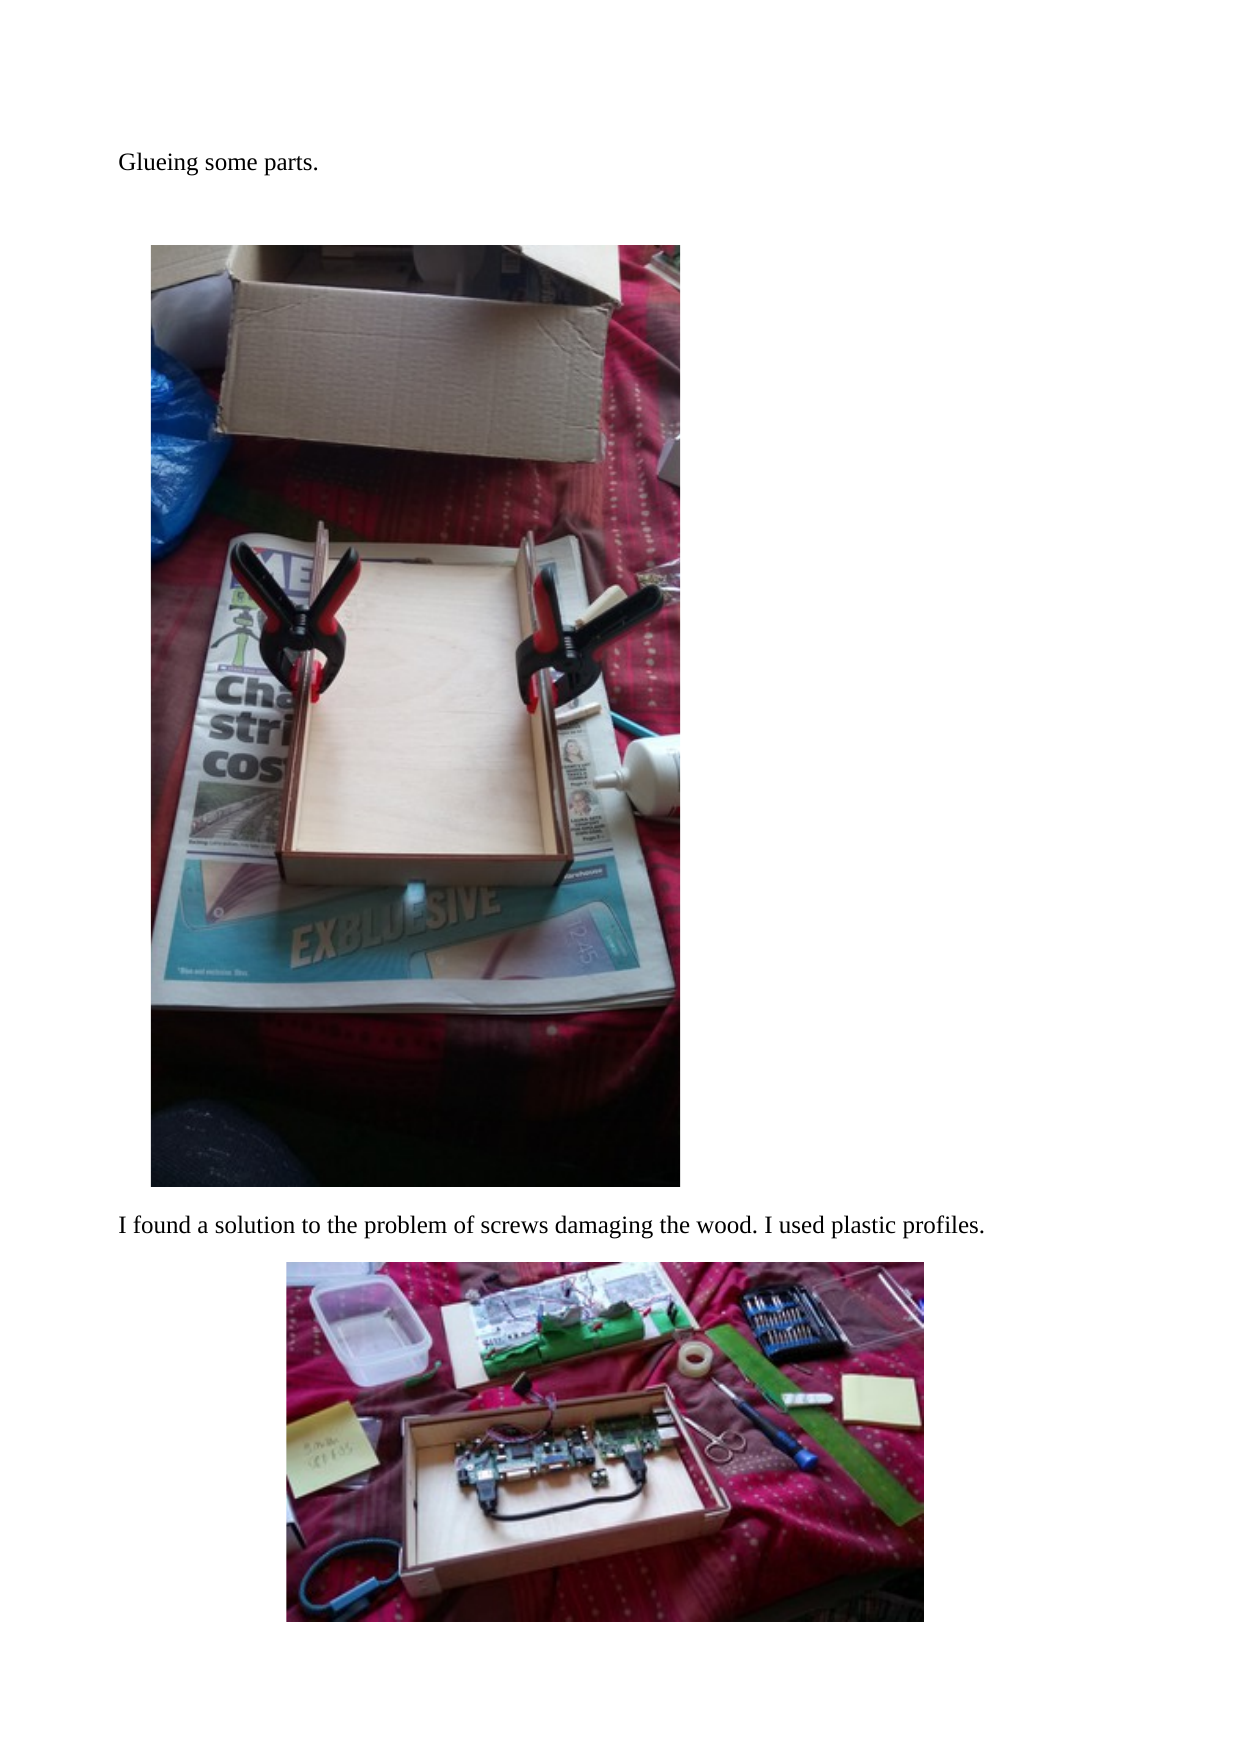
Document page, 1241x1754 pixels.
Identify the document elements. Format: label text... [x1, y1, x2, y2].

picture [286, 1262, 924, 1622]
text I found a solution to the problem of screws damaging the wood. I used plastic profiles. [118, 1211, 1122, 1239]
picture [150, 245, 681, 1187]
text Glueing some parts. [118, 147, 1122, 176]
